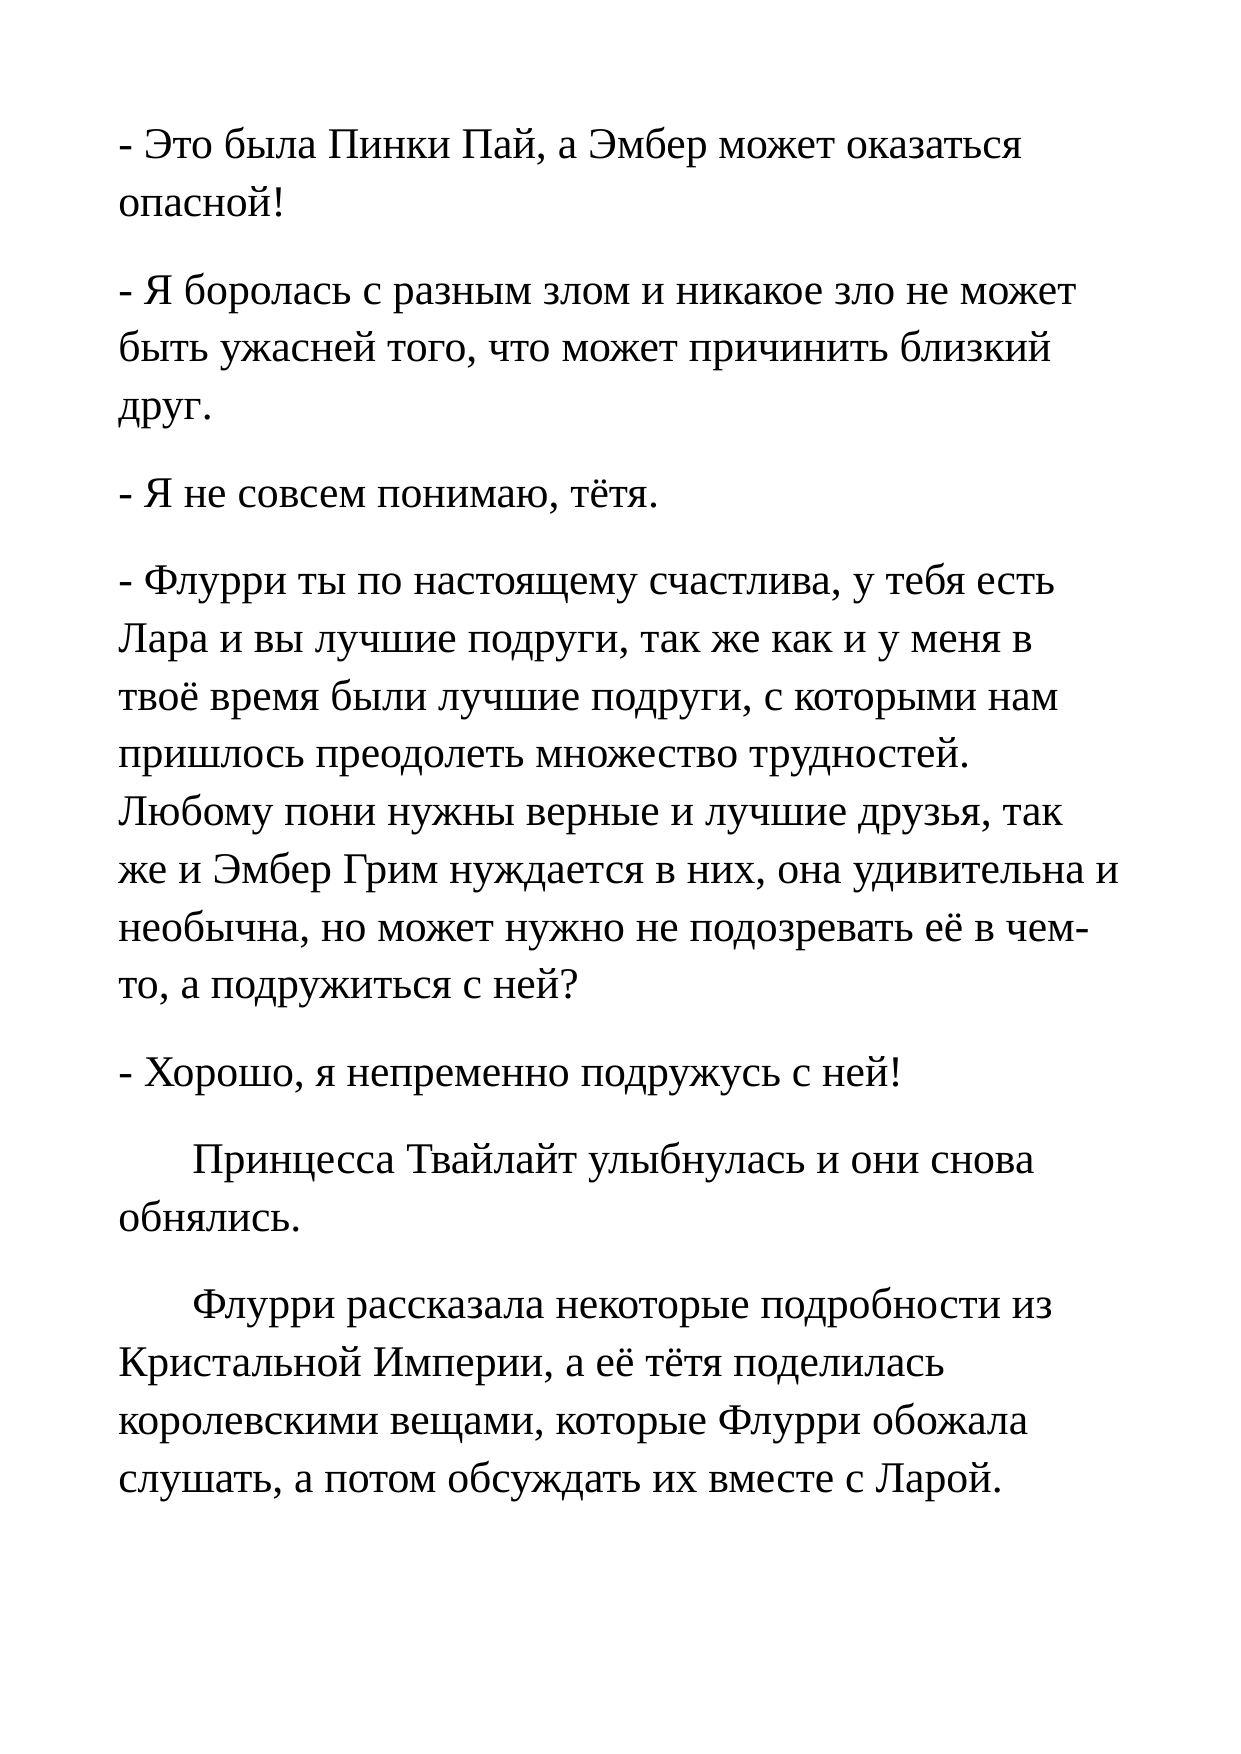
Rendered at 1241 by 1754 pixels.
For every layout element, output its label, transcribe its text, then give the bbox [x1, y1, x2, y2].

text Флурри рассказала некоторые подробности из Кристальной Империи, а её тётя поделилась королевскими вещами, которые Флурри обожала слушать, а потом обсуждать их вместе с Ларой. [118, 1278, 1122, 1502]
text Принцесса Твайлайт улыбнулась и они снова обнялись. [118, 1133, 1122, 1241]
text - Флурри ты по настоящему счастлива, у тебя есть Лара и вы лучшие подруги, так же как и у меня в твоё время были лучшие подруги, с которыми нам пришлось преодолеть множество трудностей. Любому пони нужны верные и лучшие друзья, так же и Эмбер Грим нуждается в них, она удивительна и необычна, но может нужно не подозревать её в чем-то, а подружиться с ней? [118, 553, 1122, 1008]
text - Хорошо, я непременно подружусь с ней! [118, 1045, 1122, 1096]
text - Я боролась с разным злом и никакое зло не может быть ужасней того, что может причинить близкий друг. [118, 263, 1122, 429]
text - Это была Пинки Пай, а Эмбер может оказаться опасной! [118, 118, 1122, 226]
text - Я не совсем понимаю, тётя. [118, 466, 1122, 516]
